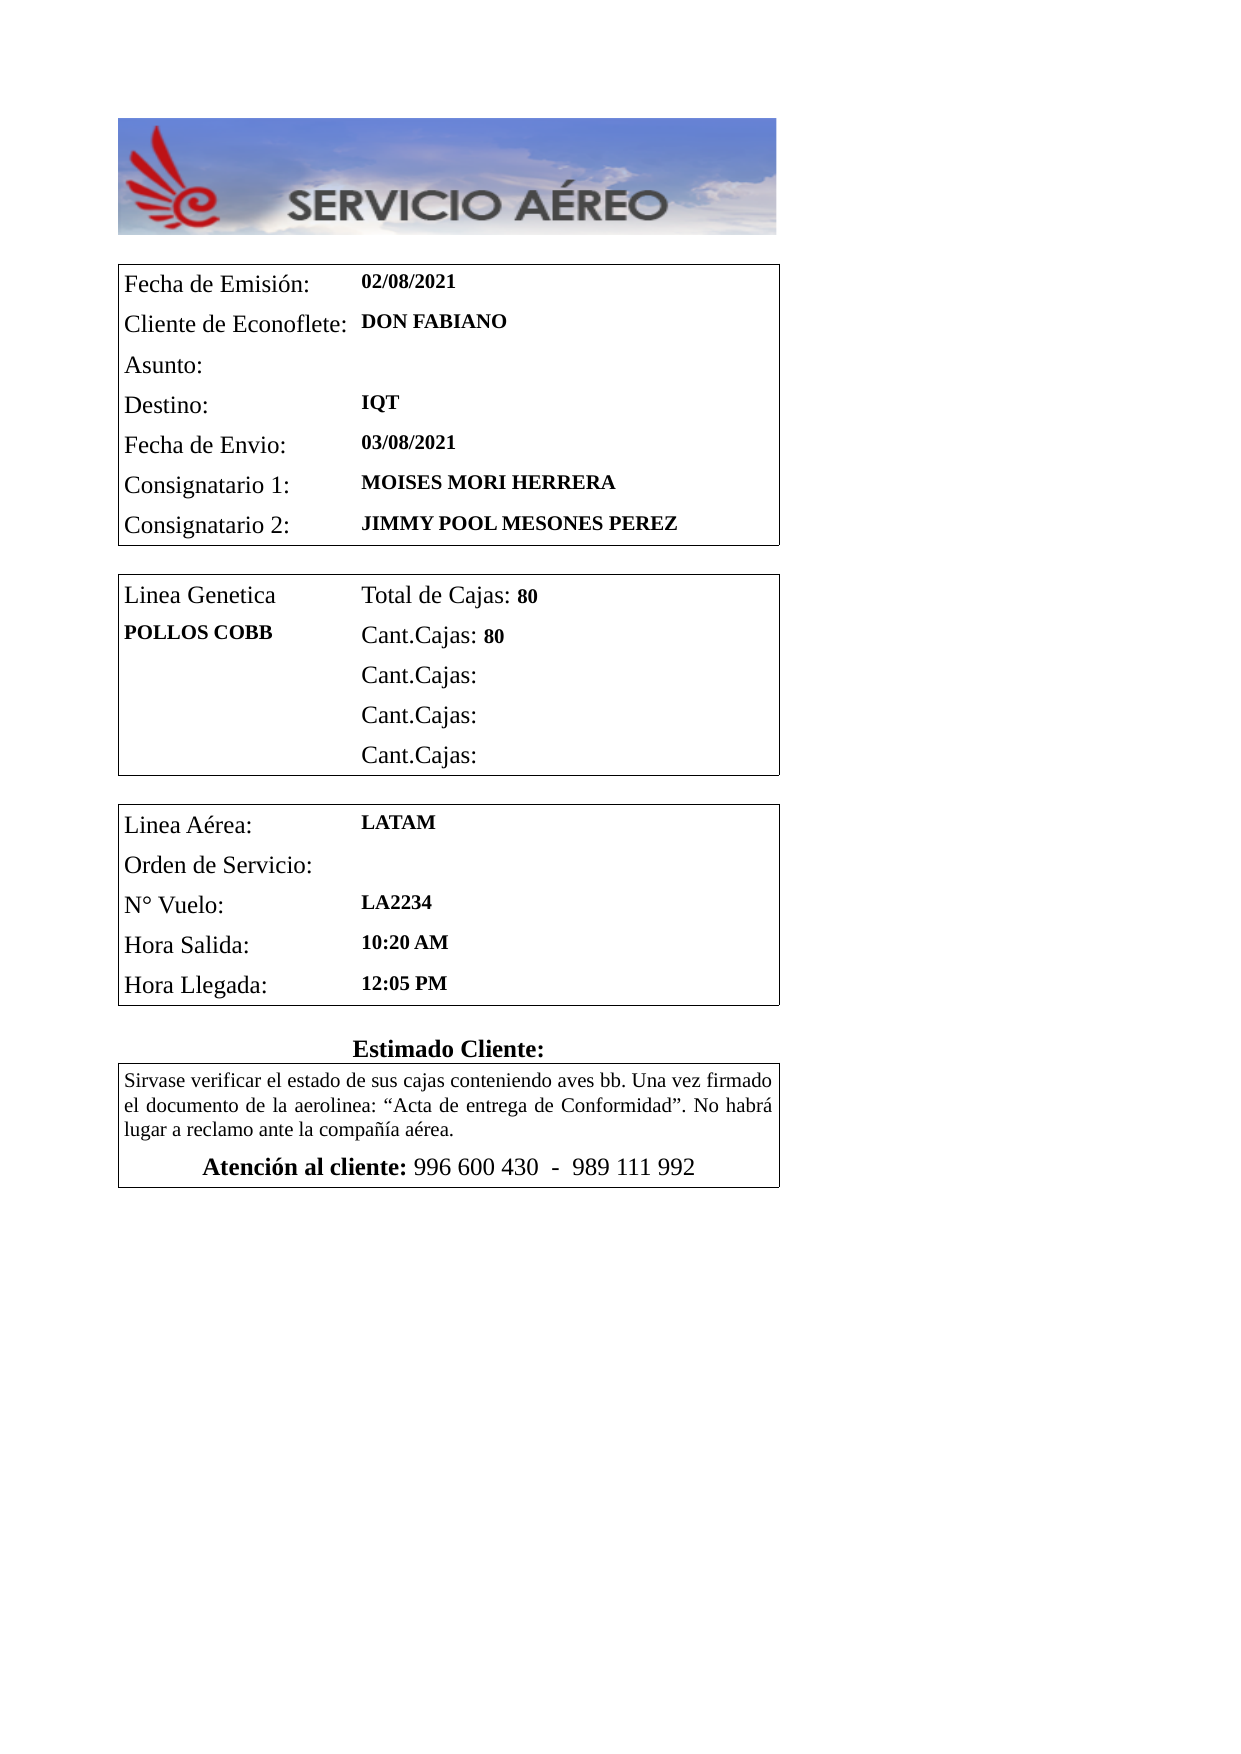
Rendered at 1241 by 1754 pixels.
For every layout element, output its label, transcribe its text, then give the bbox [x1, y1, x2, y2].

table_cell Fecha de Envio: [119, 424, 356, 464]
table_cell [119, 735, 356, 775]
table_cell [119, 654, 356, 694]
table_header 02/08/2021 [356, 265, 779, 304]
table_cell [119, 695, 356, 735]
table_cell Hora Salida: [119, 925, 356, 965]
table_cell 10:20 AM [356, 925, 779, 965]
table_cell Atención al cliente: 996 600 430 - 989 111 992 [119, 1146, 779, 1187]
table_cell Destino: [119, 384, 356, 424]
table_cell LATAM [356, 805, 779, 844]
table_cell [356, 776, 779, 804]
table_cell JIMMY POOL MESONES PEREZ [356, 505, 779, 545]
table_cell Cant.Cajas: [356, 654, 779, 694]
table_cell [118, 776, 356, 804]
table_cell Linea Genetica [119, 575, 356, 614]
table_cell 12:05 PM [356, 965, 779, 1005]
table_cell 03/08/2021 [356, 424, 779, 464]
table_cell Orden de Servicio: [119, 844, 356, 884]
table_cell [356, 546, 779, 574]
table_cell N° Vuelo: [119, 884, 356, 924]
table_cell Consignatario 1: [119, 465, 356, 505]
table_cell Linea Aérea: [119, 805, 356, 844]
table_cell DON FABIANO [356, 304, 779, 344]
table_cell Asunto: [119, 344, 356, 384]
table_cell Cant.Cajas: [356, 695, 779, 735]
table_header Fecha de Emisión: [119, 265, 356, 304]
table_cell Cant.Cajas: 80 [356, 614, 779, 654]
table_cell LA2234 [356, 884, 779, 924]
table_cell Cliente de Econoflete: [119, 304, 356, 344]
table_cell Cant.Cajas: [356, 735, 779, 775]
table_cell [356, 844, 779, 884]
table_cell Sirvase verificar el estado de sus cajas conteniendo aves bb. Una vez firmado el documento de la aerolinea: “Acta de entrega de Conformidad”. No habrá lugar a reclamo ante la compañía aérea. [119, 1064, 779, 1146]
table_cell POLLOS COBB [119, 614, 356, 654]
table_cell MOISES MORI HERRERA [356, 465, 779, 505]
table_cell IQT [356, 384, 779, 424]
table_cell Estimado Cliente: [118, 1006, 779, 1063]
table_cell Total de Cajas: 80 [356, 575, 779, 614]
picture [118, 118, 777, 235]
table_cell Consignatario 2: [119, 505, 356, 545]
table_cell [356, 344, 779, 384]
table_cell Hora Llegada: [119, 965, 356, 1005]
table_cell [118, 546, 356, 574]
